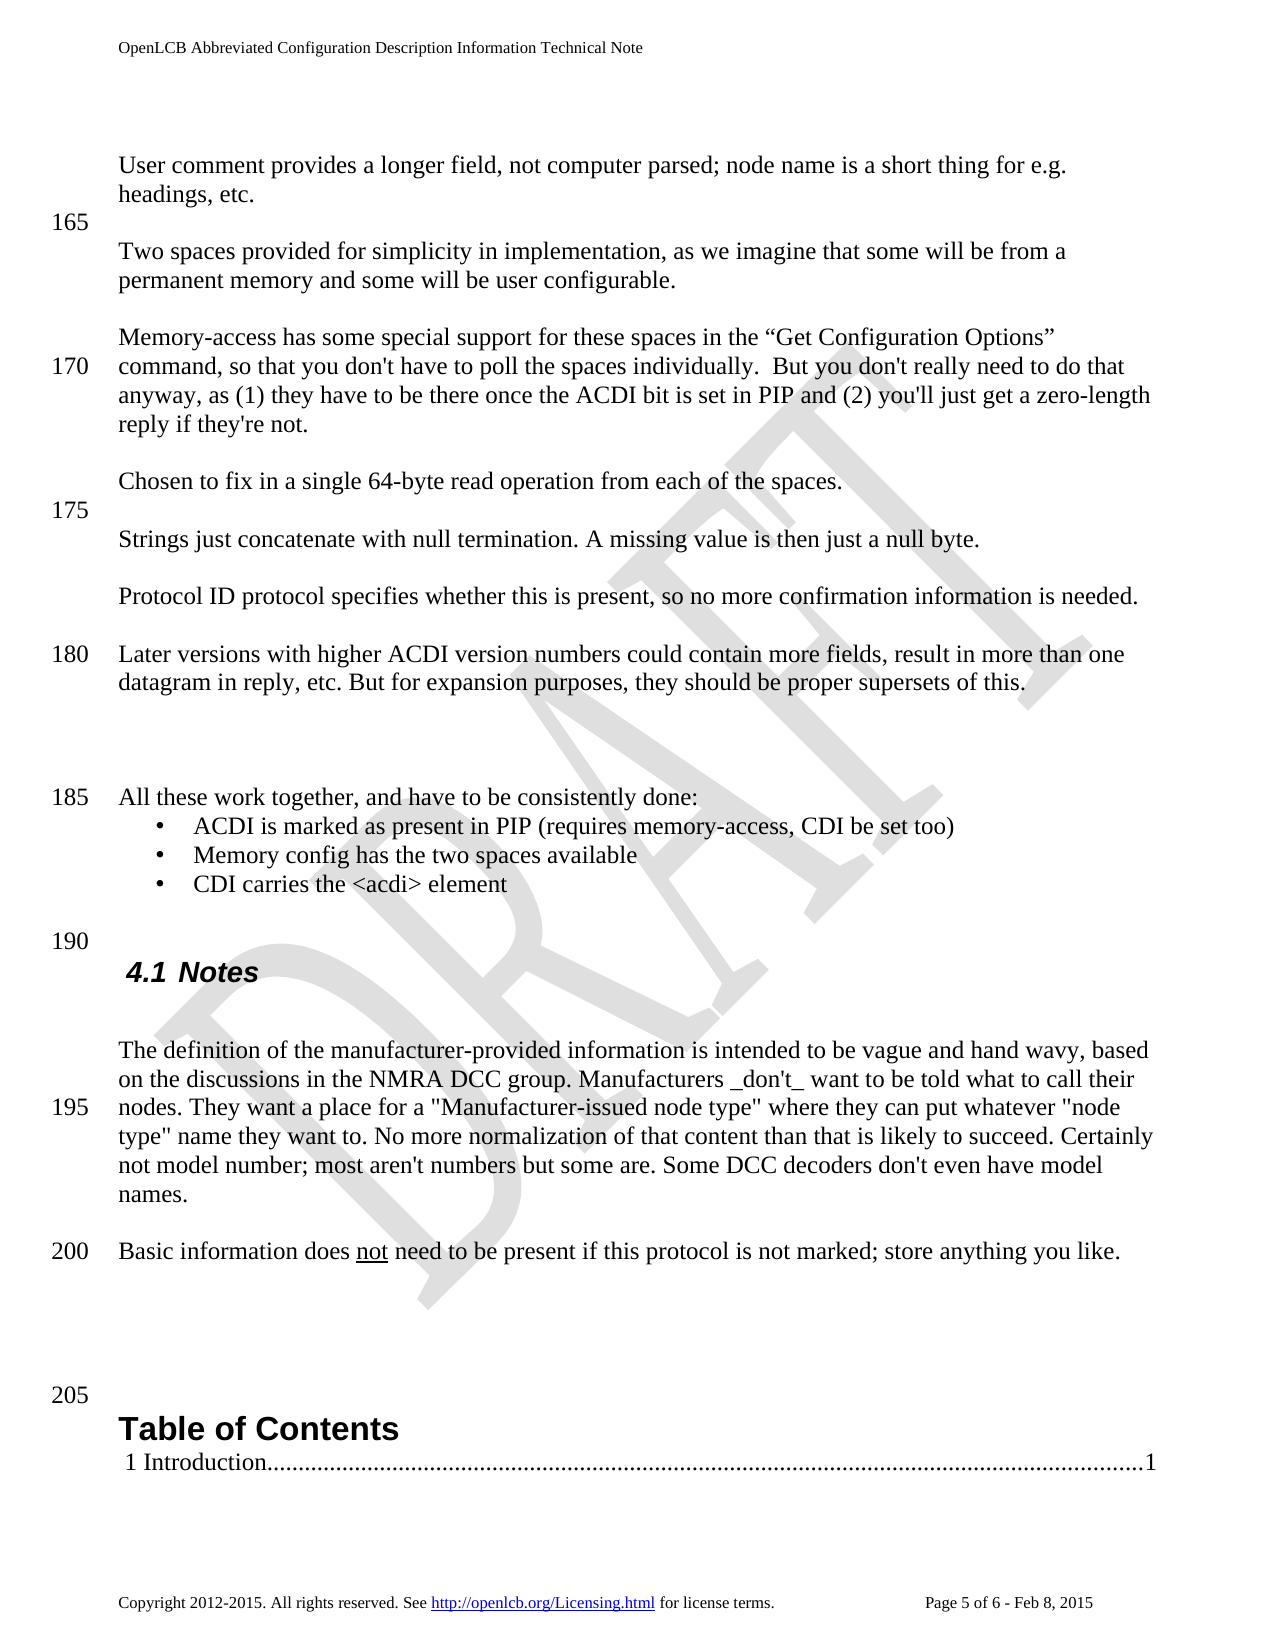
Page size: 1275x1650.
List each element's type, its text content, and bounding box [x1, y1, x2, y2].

text Later versions with higher ACDI version numbers could contain more fields, result in more than one datagram in reply, etc. But for expansion purposes, they should be proper supersets of this. [798, 639, 1033, 696]
list Memory config has the two spaces available [366, 840, 479, 869]
text Protocol ID protocol specifies whether this is present, so no more confirmation information is needed. [985, 581, 1157, 610]
list ACDI is marked as present in PIP (requires memory-access, CDI be set too) [900, 811, 1157, 840]
subtitle Notes [723, 955, 1157, 988]
list Memory config has the two spaces available [156, 840, 347, 869]
subtitle Notes [511, 972, 558, 988]
list CDI carries the <acdi> element [843, 869, 1157, 897]
text Strings just concatenate with null termination. A missing value is then just a null byte. [683, 524, 913, 552]
list CDI carries the <acdi> element [375, 869, 502, 897]
list ACDI is marked as present in PIP (requires memory-access, CDI be set too) [156, 811, 377, 840]
list CDI carries the <acdi> element [670, 869, 816, 897]
text All these work together, and have to be consistently done: [118, 782, 602, 811]
text Basic information does not need to be present if this protocol is not marked; store anything you like. [476, 1236, 1157, 1265]
text The definition of the manufacturer-provided information is intended to be vague and hand wavy, based on the discussions in the NMRA DCC group. Manufacturers _don't_ want to be told what to call their nodes. They want a place for a "Manufacturer-issued node type" where they can put whatever "node type" name they want to. No more normalization of that content than that is likely to succeed. Certainly not model number; most aren't numbers but some are. Some DCC decoders don't even have model names. [435, 1035, 1157, 1207]
subtitle Notes [331, 955, 451, 988]
subtitle Table of Contents [118, 1409, 1157, 1447]
text Protocol ID protocol specifies whether this is present, so no more confirmation information is needed. [684, 581, 971, 610]
list Memory config has the two spaces available [495, 840, 642, 869]
text All these work together, and have to be consistently done: [718, 782, 871, 811]
subtitle Notes [461, 955, 504, 977]
text Later versions with higher ACDI version numbers could contain more fields, result in more than one datagram in reply, etc. But for expansion purposes, they should be proper supersets of this. [118, 639, 756, 696]
text Chosen to fix in a single 64-byte read operation from each of the spaces. [757, 466, 856, 495]
text All these work together, and have to be consistently done: [885, 782, 1157, 811]
text The definition of the manufacturer-provided information is intended to be vague and hand wavy, based on the discussions in the NMRA DCC group. Manufacturers _don't_ want to be told what to call their nodes. They want a place for a "Manufacturer-issued node type" where they can put whatever "node type" name they want to. No more normalization of that content than that is likely to succeed. Certainly not model number; most aren't numbers but some are. Some DCC decoders don't even have model names. [118, 1035, 360, 1207]
text All these work together, and have to be consistently done: [602, 782, 701, 811]
list ACDI is marked as present in PIP (requires memory-access, CDI be set too) [460, 811, 622, 840]
text Protocol ID protocol specifies whether this is present, so no more confirmation information is needed. [118, 581, 670, 610]
subtitle Notes [242, 977, 320, 988]
text Strings just concatenate with null termination. A missing value is then just a null byte. [928, 524, 1157, 552]
text Memory-access has some special support for these spaces in the “Get Configuration Options” command, so that you don't have to poll the spaces individually. But you don't really need to do that anyway, as (1) they have to be there once the ACDI bit is set in PIP and (2) you'll just get a zero-length reply if they're not. [118, 322, 1157, 437]
text Later versions with higher ACDI version numbers could contain more fields, result in more than one datagram in reply, etc. But for expansion purposes, they should be proper supersets of this. [1044, 639, 1157, 696]
list Memory config has the two spaces available [804, 840, 1157, 869]
list Memory config has the two spaces available [680, 840, 787, 869]
list ACDI is marked as present in PIP (requires memory-access, CDI be set too) [622, 811, 698, 840]
text The definition of the manufacturer-provided information is intended to be vague and hand wavy, based on the discussions in the NMRA DCC group. Manufacturers _don't_ want to be told what to call their nodes. They want a place for a "Manufacturer-issued node type" where they can put whatever "node type" name they want to. No more normalization of that content than that is likely to succeed. Certainly not model number; most aren't numbers but some are. Some DCC decoders don't even have model names. [231, 1035, 494, 1207]
text Strings just concatenate with null termination. A missing value is then just a null byte. [118, 524, 664, 552]
list CDI carries the <acdi> element [156, 869, 360, 897]
text Two spaces provided for simplicity in implementation, as we imagine that some will be from a permanent memory and some will be user configurable. [118, 236, 1157, 294]
text Chosen to fix in a single 64-byte read operation from each of the spaces. [870, 466, 1157, 495]
subtitle Notes [118, 955, 237, 988]
list ACDI is marked as present in PIP (requires memory-access, CDI be set too) [761, 811, 882, 840]
text User comment provides a longer field, not computer parsed; node name is a short thing for e.g. headings, etc. [118, 150, 1157, 207]
text 1 Introduction 1 [118, 1447, 1157, 1476]
subtitle Notes [563, 955, 721, 988]
text Basic information does not need to be present if this protocol is not marked; store anything you like. [118, 1236, 418, 1265]
text Chosen to fix in a single 64-byte read operation from each of the spaces. [118, 466, 753, 495]
list CDI carries the <acdi> element [519, 869, 661, 897]
